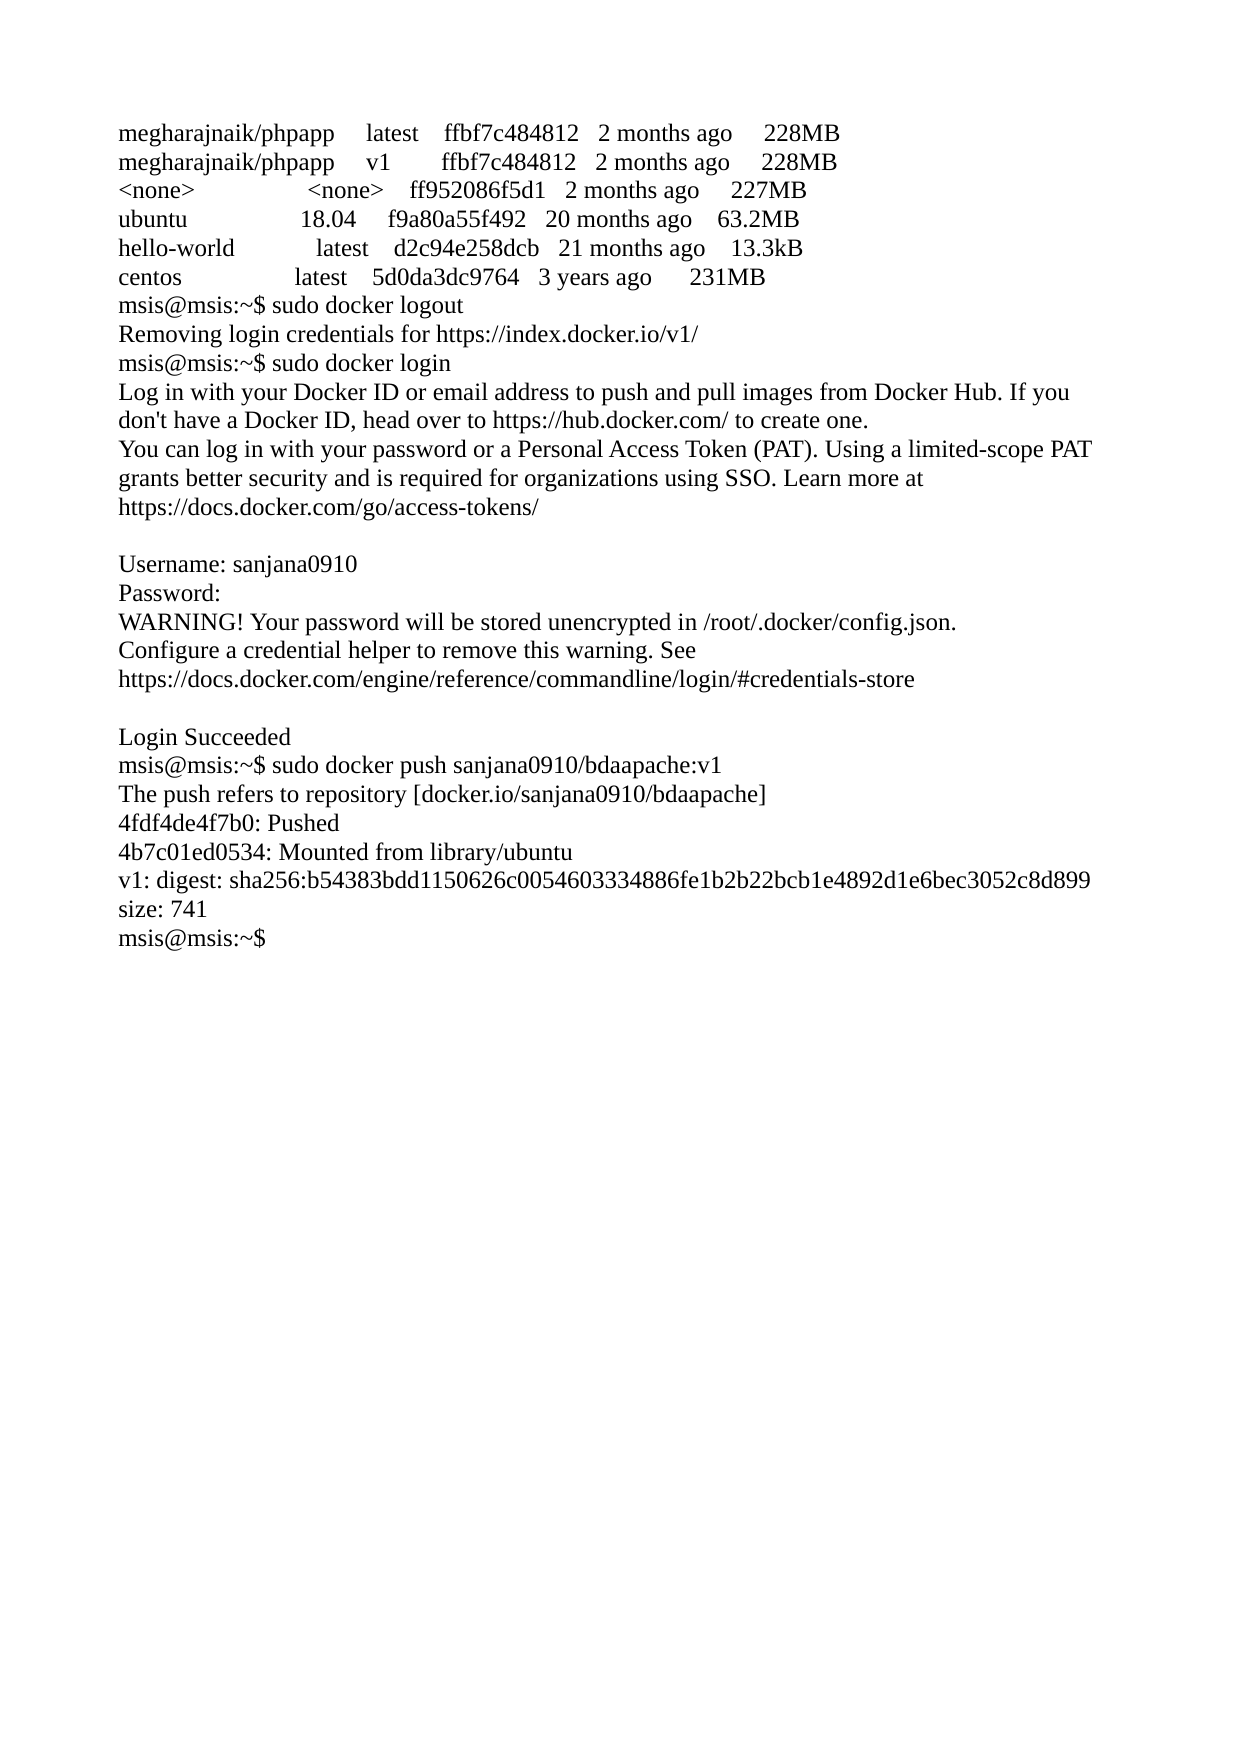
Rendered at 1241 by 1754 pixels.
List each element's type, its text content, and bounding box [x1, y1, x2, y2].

text v1: digest: sha256:b54383bdd1150626c0054603334886fe1b2b22bcb1e4892d1e6bec3052c8d899 size: 741 [118, 866, 1122, 923]
text ubuntu 18.04 f9a80a55f492 20 months ago 63.2MB [118, 204, 1122, 233]
text Login Succeeded [118, 722, 1122, 751]
text 4fdf4de4f7b0: Pushed [118, 808, 1122, 837]
text msis@msis:~$ sudo docker logout [118, 291, 1122, 319]
text msis@msis:~$ sudo docker login [118, 348, 1122, 377]
text <none> <none> ff952086f5d1 2 months ago 227MB [118, 176, 1122, 204]
text WARNING! Your password will be stored unencrypted in /root/.docker/config.json. [118, 607, 1122, 636]
text You can log in with your password or a Personal Access Token (PAT). Using a limited-scope PAT grants better security and is required for organizations using SSO. Learn more at https://docs.docker.com/go/access-tokens/ [118, 434, 1122, 521]
text https://docs.docker.com/engine/reference/commandline/login/#credentials-store [118, 664, 1122, 693]
text The push refers to repository [docker.io/sanjana0910/bdaapache] [118, 779, 1122, 808]
text megharajnaik/phpapp v1 ffbf7c484812 2 months ago 228MB [118, 147, 1122, 176]
text megharajnaik/phpapp latest ffbf7c484812 2 months ago 228MB [118, 118, 1122, 147]
text Log in with your Docker ID or email address to push and pull images from Docker Hub. If you don't have a Docker ID, head over to https://hub.docker.com/ to create one. [118, 377, 1122, 434]
text Configure a credential helper to remove this warning. See [118, 636, 1122, 664]
text 4b7c01ed0534: Mounted from library/ubuntu [118, 837, 1122, 866]
text centos latest 5d0da3dc9764 3 years ago 231MB [118, 262, 1122, 291]
text msis@msis:~$ sudo docker push sanjana0910/bdaapache:v1 [118, 751, 1122, 779]
text hello-world latest d2c94e258dcb 21 months ago 13.3kB [118, 233, 1122, 262]
text Removing login credentials for https://index.docker.io/v1/ [118, 319, 1122, 348]
text Password: [118, 578, 1122, 607]
text msis@msis:~$ [118, 923, 1122, 952]
text Username: sanjana0910 [118, 549, 1122, 578]
